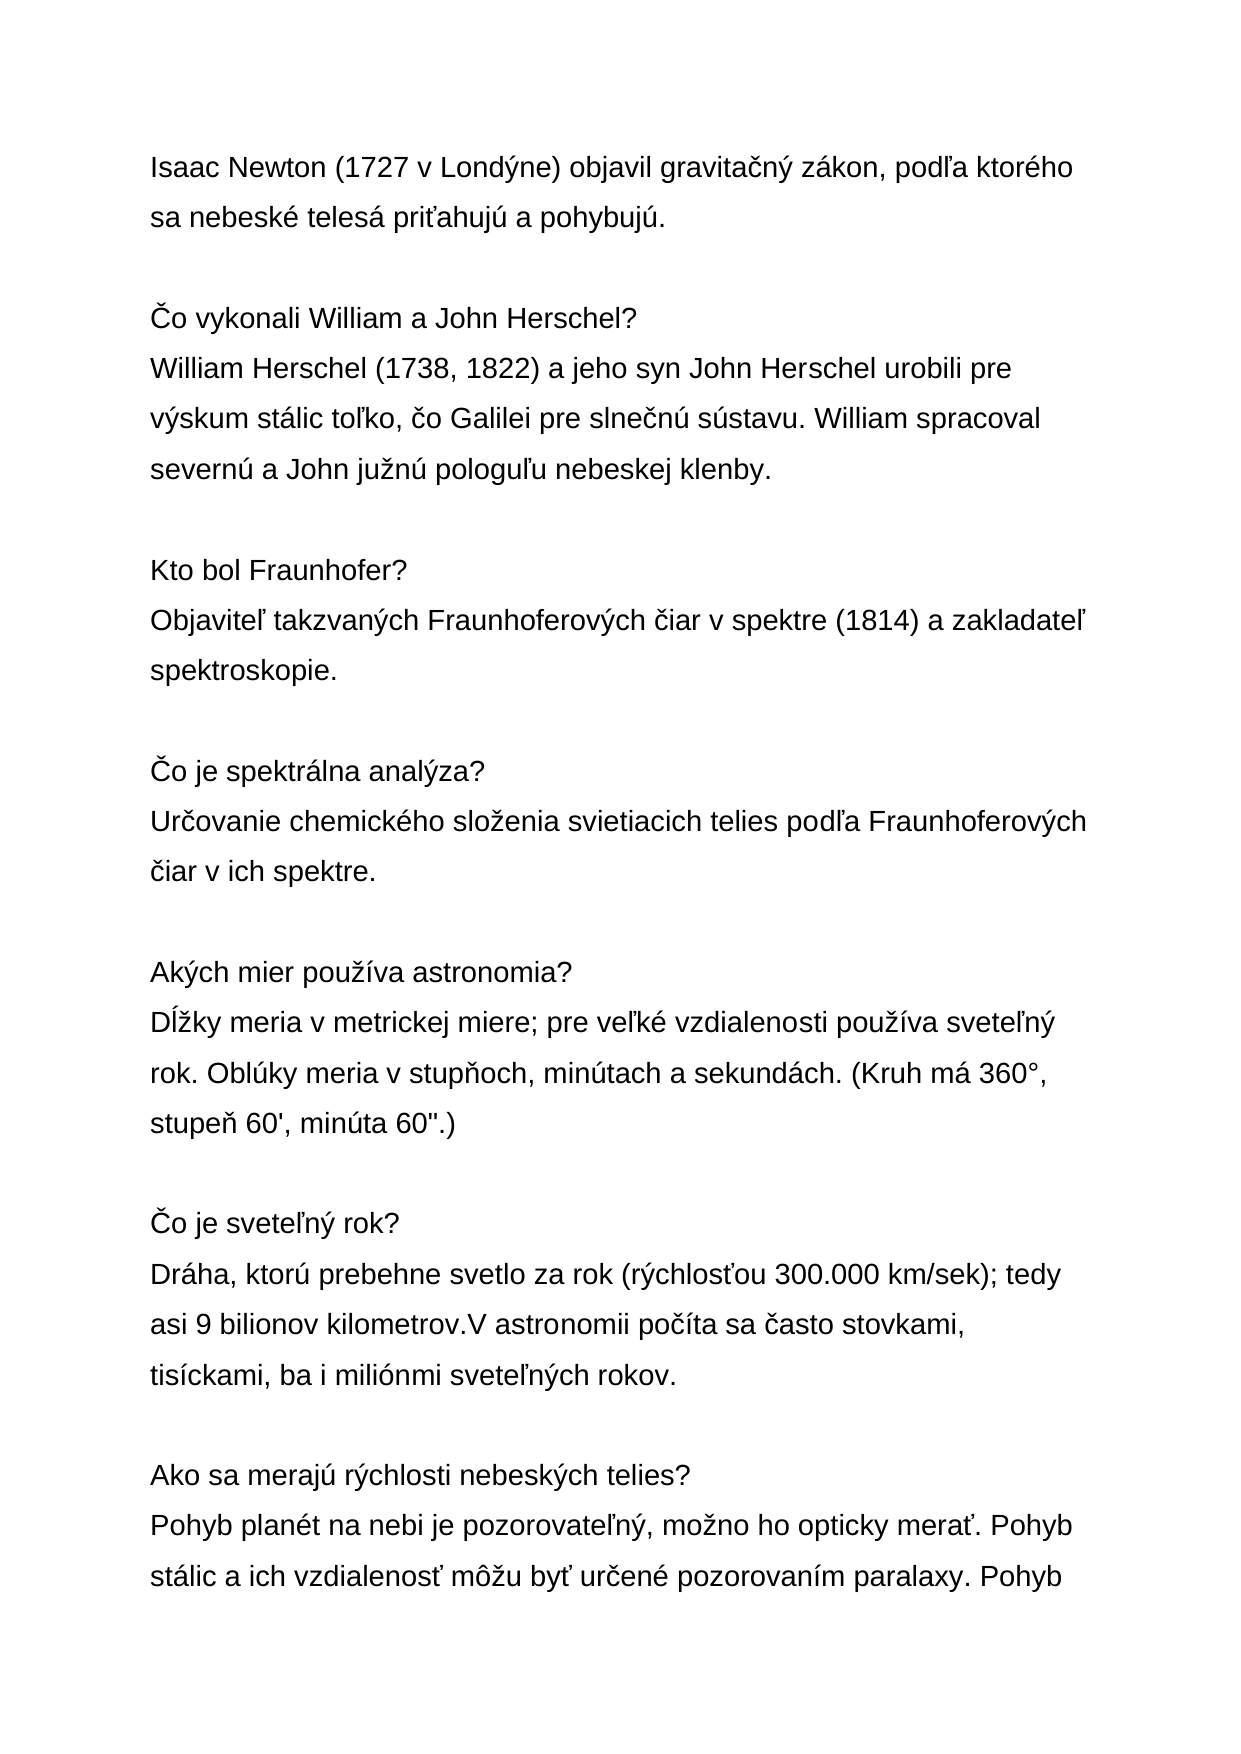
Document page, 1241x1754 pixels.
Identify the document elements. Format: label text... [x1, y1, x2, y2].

text William Herschel (1738, 1822) a jeho syn John Her­schel urobili pre výskum stálic toľko, čo Galilei pre slnečnú sústavu. William spracoval severnú a John južnú pologuľu nebeskej klenby. [150, 351, 1091, 485]
text Dráha, ktorú prebehne svetlo za rok (rýchlosťou 300.000 km/sek); tedy asi 9 bilionov kilometrov.V astro­nomii počíta sa často stovkami, tisíckami, ba i milión­mi sveteľných rokov. [150, 1257, 1091, 1391]
subtitle Akých mier používa astronomia? [150, 955, 1091, 988]
text Objaviteľ takzvaných Fraunhoferových čiar v spektre (1814) a zakladateľ spektroskopie. [150, 603, 1091, 687]
text Pohyb planét na nebi je pozorovateľný, možno ho opticky merať. Pohyb stálic a ich vzdialenosť môžu byť určené pozorovaním paralaxy. Pohyb [150, 1508, 1091, 1592]
subtitle Čo vykonali William a John Herschel? [150, 301, 1091, 334]
text Určovanie chemického složenia svietiacich telies po­dľa Fraunhoferových čiar v ich spektre. [150, 804, 1091, 888]
subtitle Čo je spektrálna analýza? [150, 754, 1091, 787]
text Isaac Newton (1727 v Londýne) objavil gravitačný zákon, podľa ktorého sa nebeské telesá priťahujú a pohybujú. [150, 150, 1091, 234]
subtitle Kto bol Fraunhofer? [150, 552, 1091, 586]
subtitle Ako sa merajú rýchlosti nebeských telies? [150, 1458, 1091, 1492]
text Čo je sveteľný rok? [150, 1207, 1091, 1240]
text Dĺžky meria v metrickej miere; pre veľké vzdialeno­sti používa sveteľný rok. Oblúky meria v stupňoch, minútach a sekundách. (Kruh má 360°, stupeň 60', mi­núta 60".) [150, 1005, 1091, 1139]
